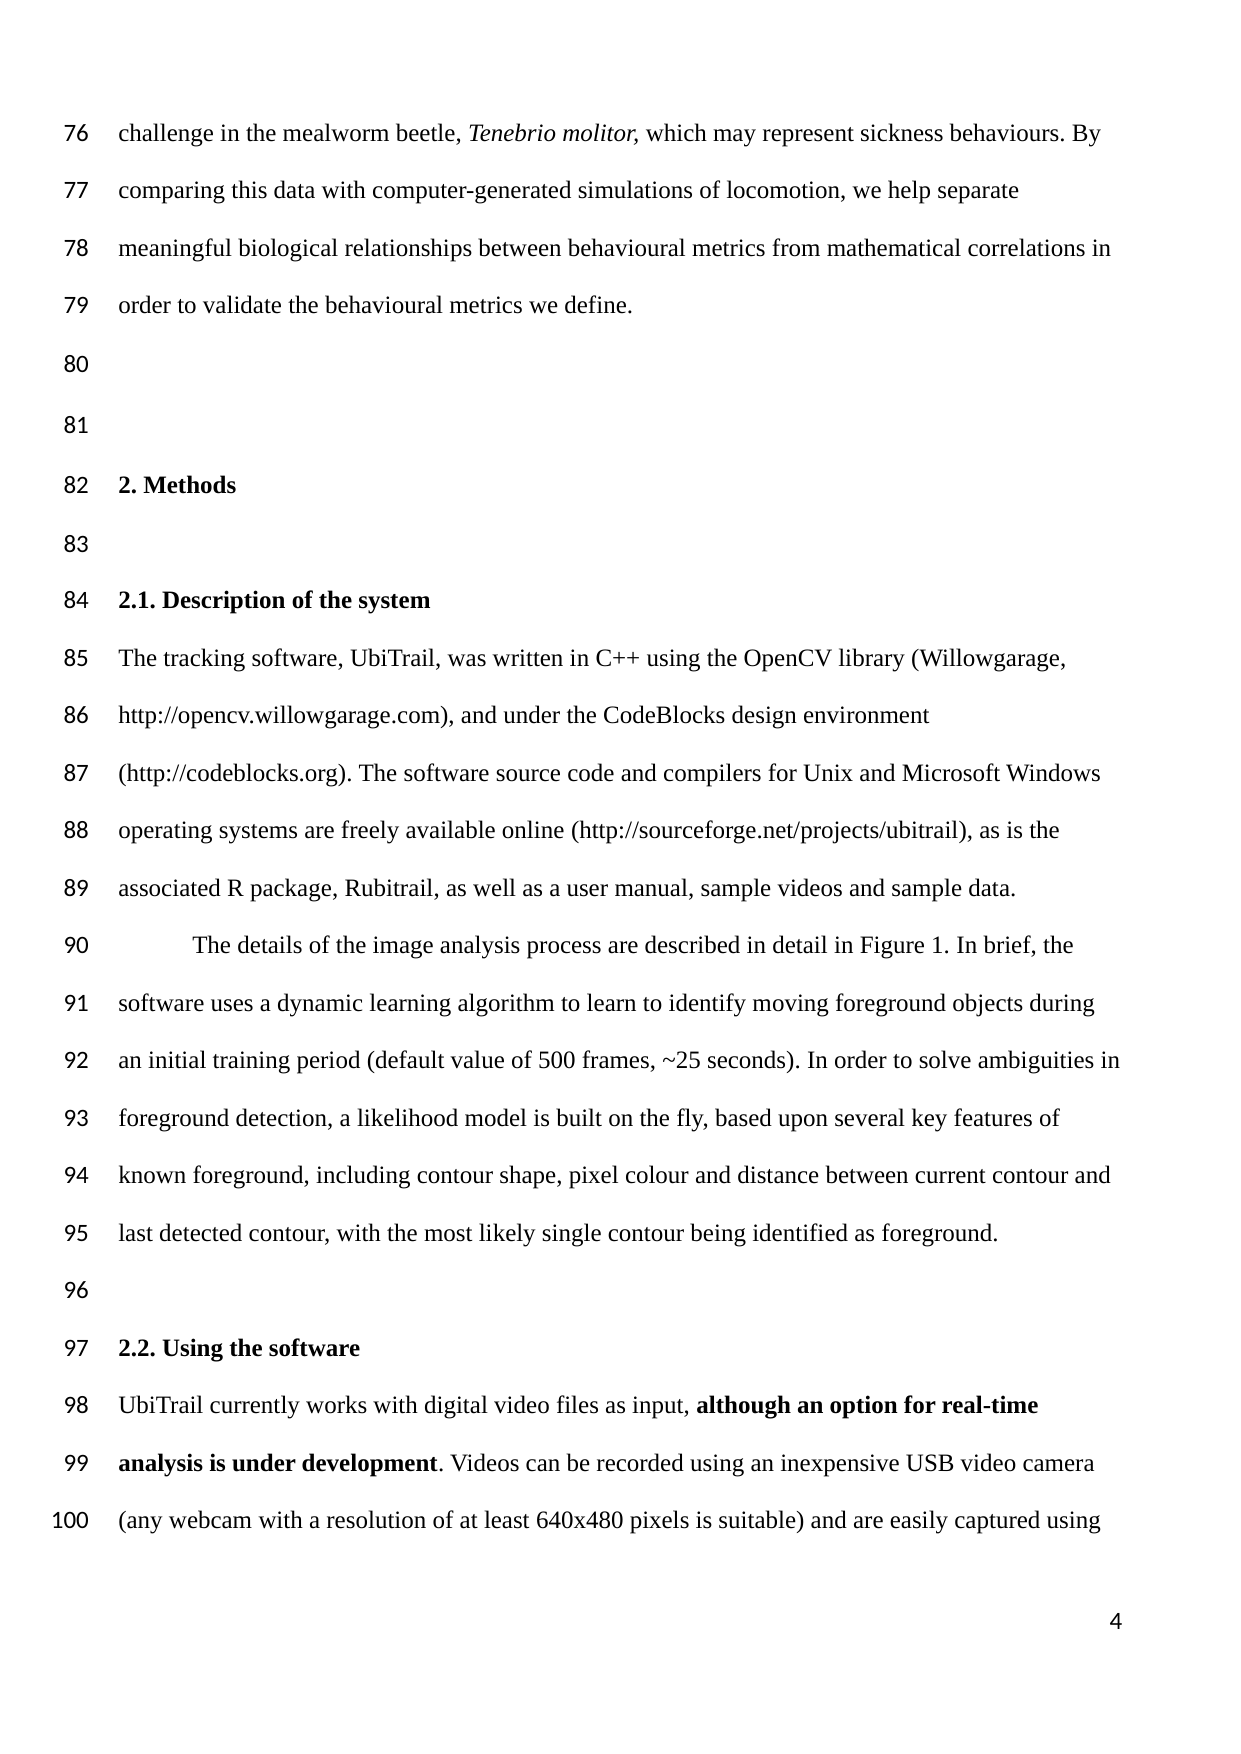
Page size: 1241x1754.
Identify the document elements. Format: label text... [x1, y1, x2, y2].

subtitle 2.2. Using the software [118, 1333, 1122, 1361]
text UbiTrail currently works with digital video files as input, although an option for real-time analysis is under development. Videos can be recorded using an inexpensive USB video camera (any webcam with a resolution of at least 640x480 pixels is suitable) and are easily captured using [118, 1390, 1122, 1534]
text The tracking software, UbiTrail, was written in C++ using the OpenCV library (Willowgarage, http://opencv.willowgarage.com), and under the CodeBlocks design environment (http://codeblocks.org). The software source code and compilers for Unix and Microsoft Windows operating systems are freely available online (http://sourceforge.net/projects/ubitrail), as is the associated R package, Rubitrail, as well as a user manual, sample videos and sample data. [118, 643, 1122, 901]
text The details of the image analysis process are described in detail in Figure 1. In brief, the software uses a dynamic learning algorithm to learn to identify moving foreground objects during an initial training period (default value of 500 frames, ~25 seconds). In order to solve ambiguities in foreground detection, a likelihood model is built on the fly, based upon several key features of known foreground, including contour shape, pixel colour and distance between current contour and last detected contour, with the most likely single contour being identified as foreground. [118, 930, 1122, 1246]
text 2. Methods [118, 470, 1122, 499]
text challenge in the mealworm beetle, Tenebrio molitor, which may represent sickness behaviours. By comparing this data with computer-generated simulations of locomotion, we help separate meaningful biological relationships between behavioural metrics from mathematical correlations in order to validate the behavioural metrics we define. [118, 118, 1122, 319]
subtitle 2.1. Description of the system [118, 585, 1122, 614]
